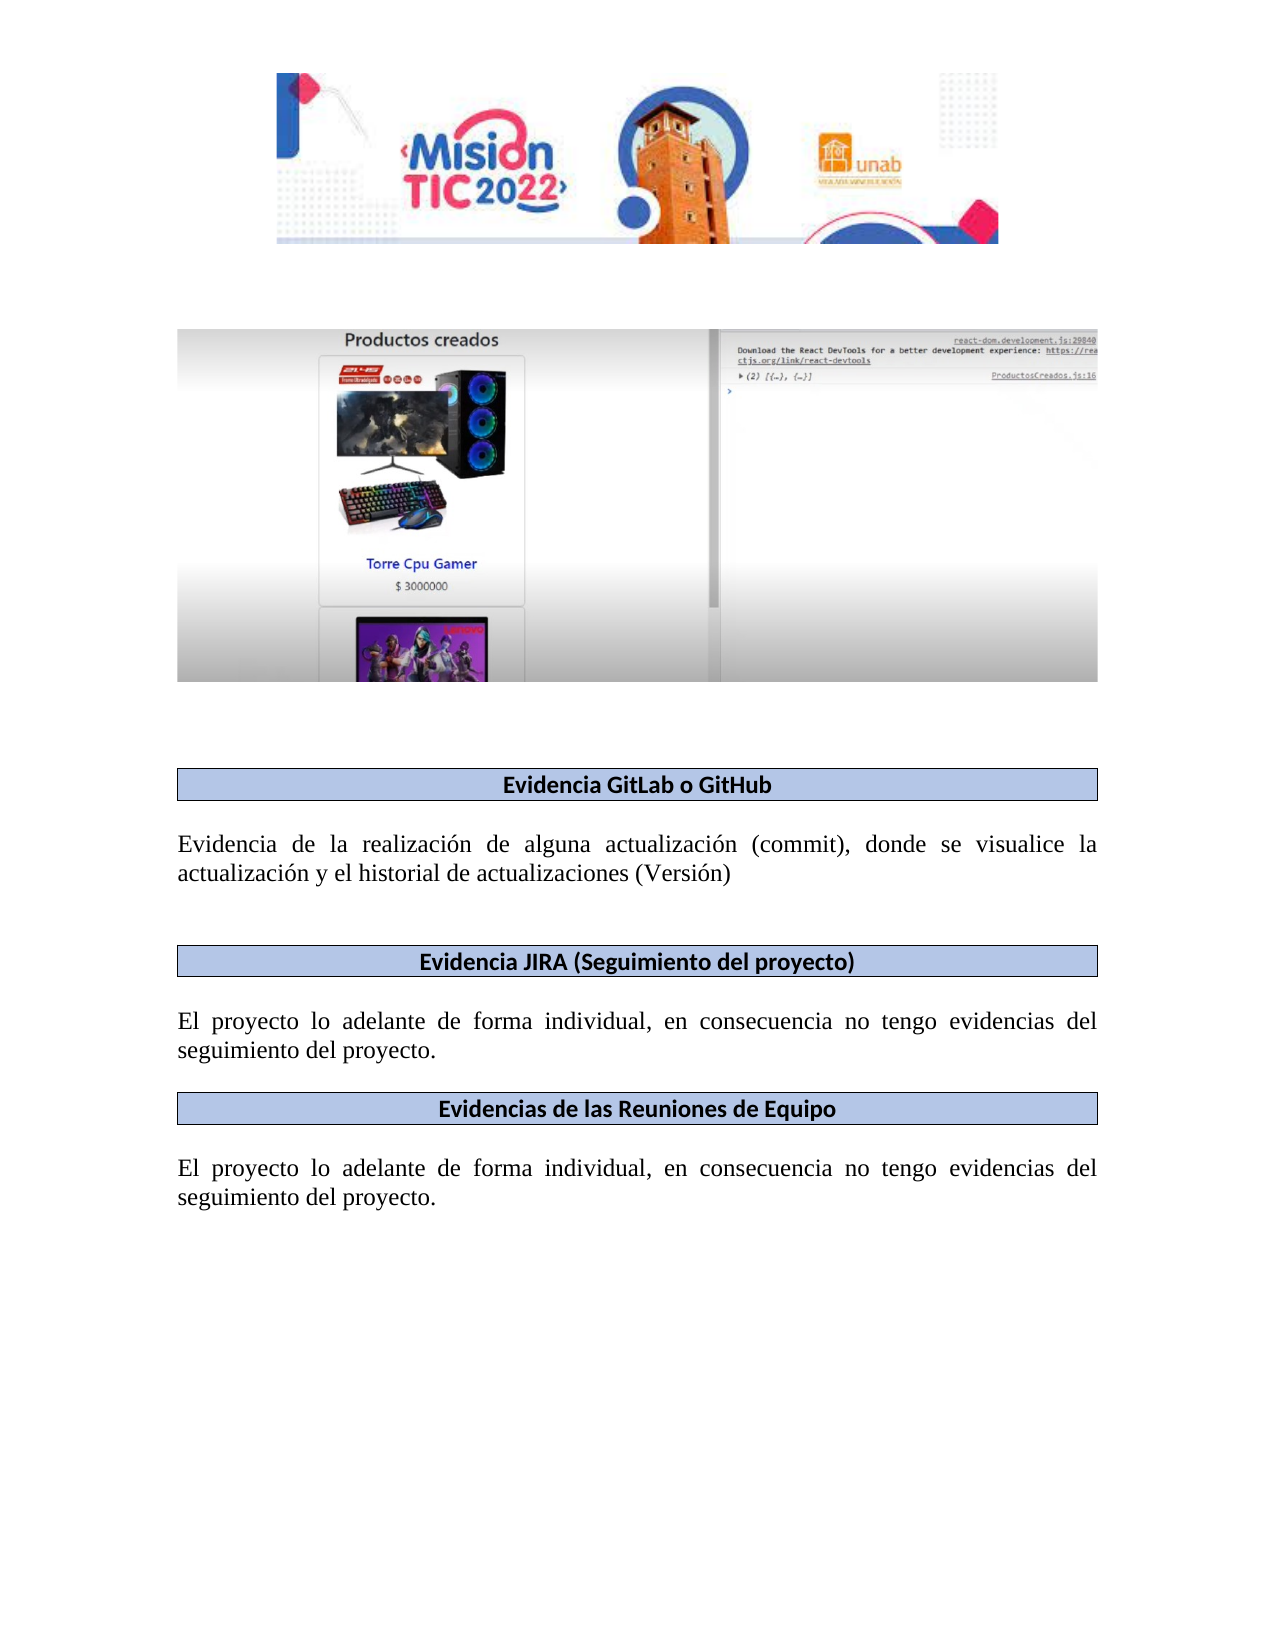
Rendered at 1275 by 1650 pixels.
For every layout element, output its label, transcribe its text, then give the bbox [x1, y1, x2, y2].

table_header Evidencias de las Reuniones de Equipo [178, 1093, 1097, 1124]
table_header Evidencia JIRA (Seguimiento del proyecto) [178, 946, 1097, 976]
table_header Evidencia GitLab o GitHub [178, 769, 1097, 800]
text Evidencia de la realización de alguna actualización (commit), donde se visualice la actualización y el historial de actualizaciones (Versión) [177, 829, 1098, 887]
picture [276, 73, 999, 244]
text El proyecto lo adelante de forma individual, en consecuencia no tengo evidencias del seguimiento del proyecto. [177, 1006, 1098, 1063]
picture [177, 329, 1098, 682]
text El proyecto lo adelante de forma individual, en consecuencia no tengo evidencias del seguimiento del proyecto. [177, 1153, 1098, 1211]
